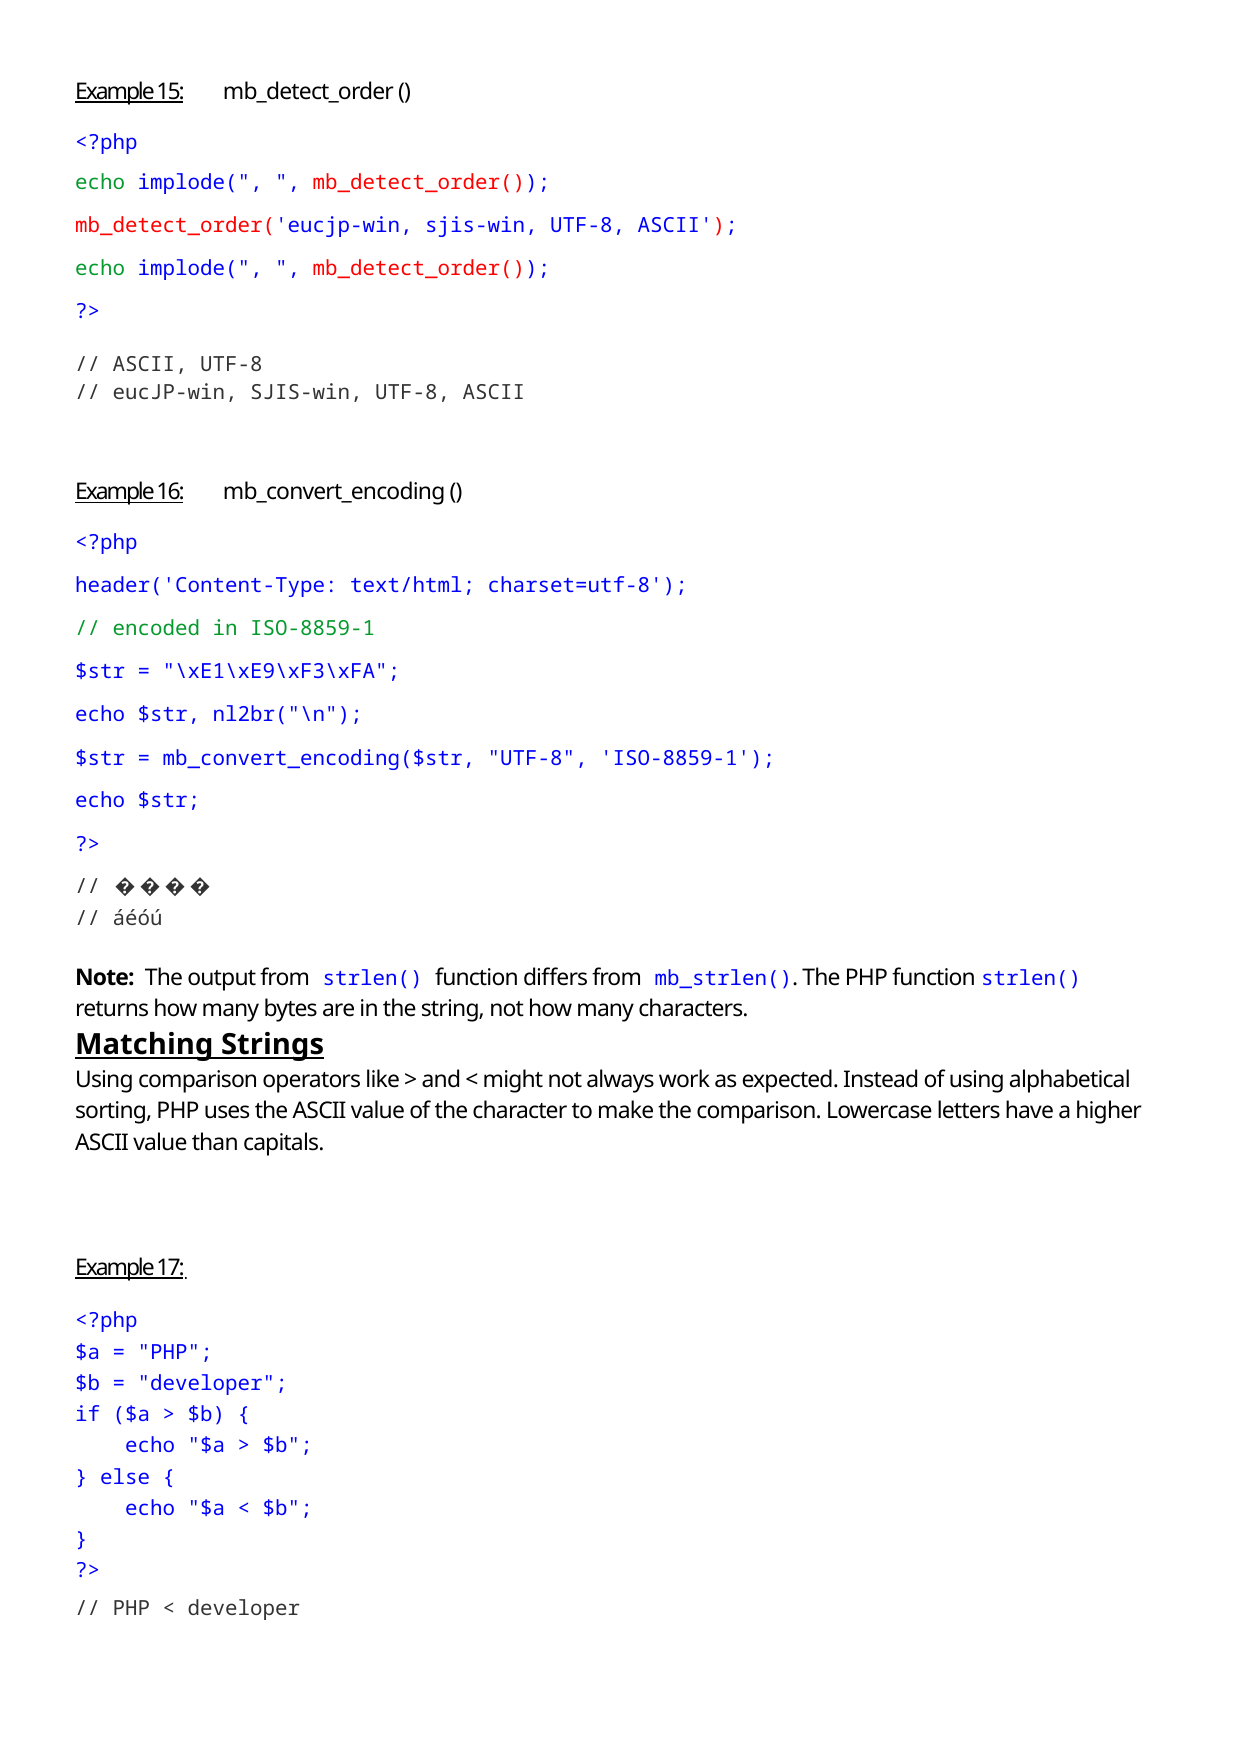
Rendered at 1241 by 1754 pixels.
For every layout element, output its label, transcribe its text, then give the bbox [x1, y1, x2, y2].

text <?php [75, 527, 1166, 556]
text Using comparison operators like > and < might not always work as expected. Instead of using alphabetical sorting, PHP uses the ASCII value of the character to make the comparison. Lowercase letters have a higher ASCII value than capitals. [75, 1063, 1166, 1157]
text // áéóú [75, 900, 1166, 931]
text // encoded in ISO-8859-1 [75, 611, 1166, 642]
text echo "$a < $b"; [75, 1490, 1166, 1522]
text } [75, 1522, 1166, 1553]
text mb_detect_order('eucjp-win, sjis-win, UTF-8, ASCII'); [75, 208, 1166, 239]
text echo implode(", ", mb_detect_order()); [75, 167, 1166, 196]
text Example 16: mb_convert_encoding () [75, 475, 1166, 506]
text } else { [75, 1459, 1166, 1490]
text if ($a > $b) { [75, 1397, 1166, 1428]
text header('Content-Type: text/html; charset=utf-8'); [75, 568, 1166, 599]
text Example 17: [75, 1251, 1166, 1282]
text echo $str, nl2br("\n"); [75, 697, 1166, 728]
text Note: The output from strlen() function differs from mb_strlen(). The PHP function strlen() returns how many bytes are in the string, not how many characters. [75, 961, 1166, 1023]
text Example 15: mb_detect_order () [75, 75, 1166, 106]
text echo $str; [75, 783, 1166, 814]
text ?> [75, 1553, 1166, 1584]
text // PHP < developer [75, 1590, 1166, 1621]
text ?> [75, 294, 1166, 325]
text $b = "developer"; [75, 1365, 1166, 1397]
text echo "$a > $b"; [75, 1428, 1166, 1459]
text $a = "PHP"; [75, 1334, 1166, 1365]
text <?php [75, 1303, 1166, 1334]
text <?php [75, 127, 1166, 156]
text // eucJP-win, SJIS-win, UTF-8, ASCII [75, 377, 1166, 406]
text $str = "\xE1\xE9\xF3\xFA"; [75, 654, 1166, 685]
text // ���� [75, 869, 1166, 900]
text echo implode(", ", mb_detect_order()); [75, 251, 1166, 282]
text Matching Strings [75, 1023, 1166, 1063]
text $str = mb_convert_encoding($str, "UTF-8", 'ISO-8859-1'); [75, 740, 1166, 771]
text ?> [75, 826, 1166, 857]
text // ASCII, UTF-8 [75, 349, 1166, 377]
